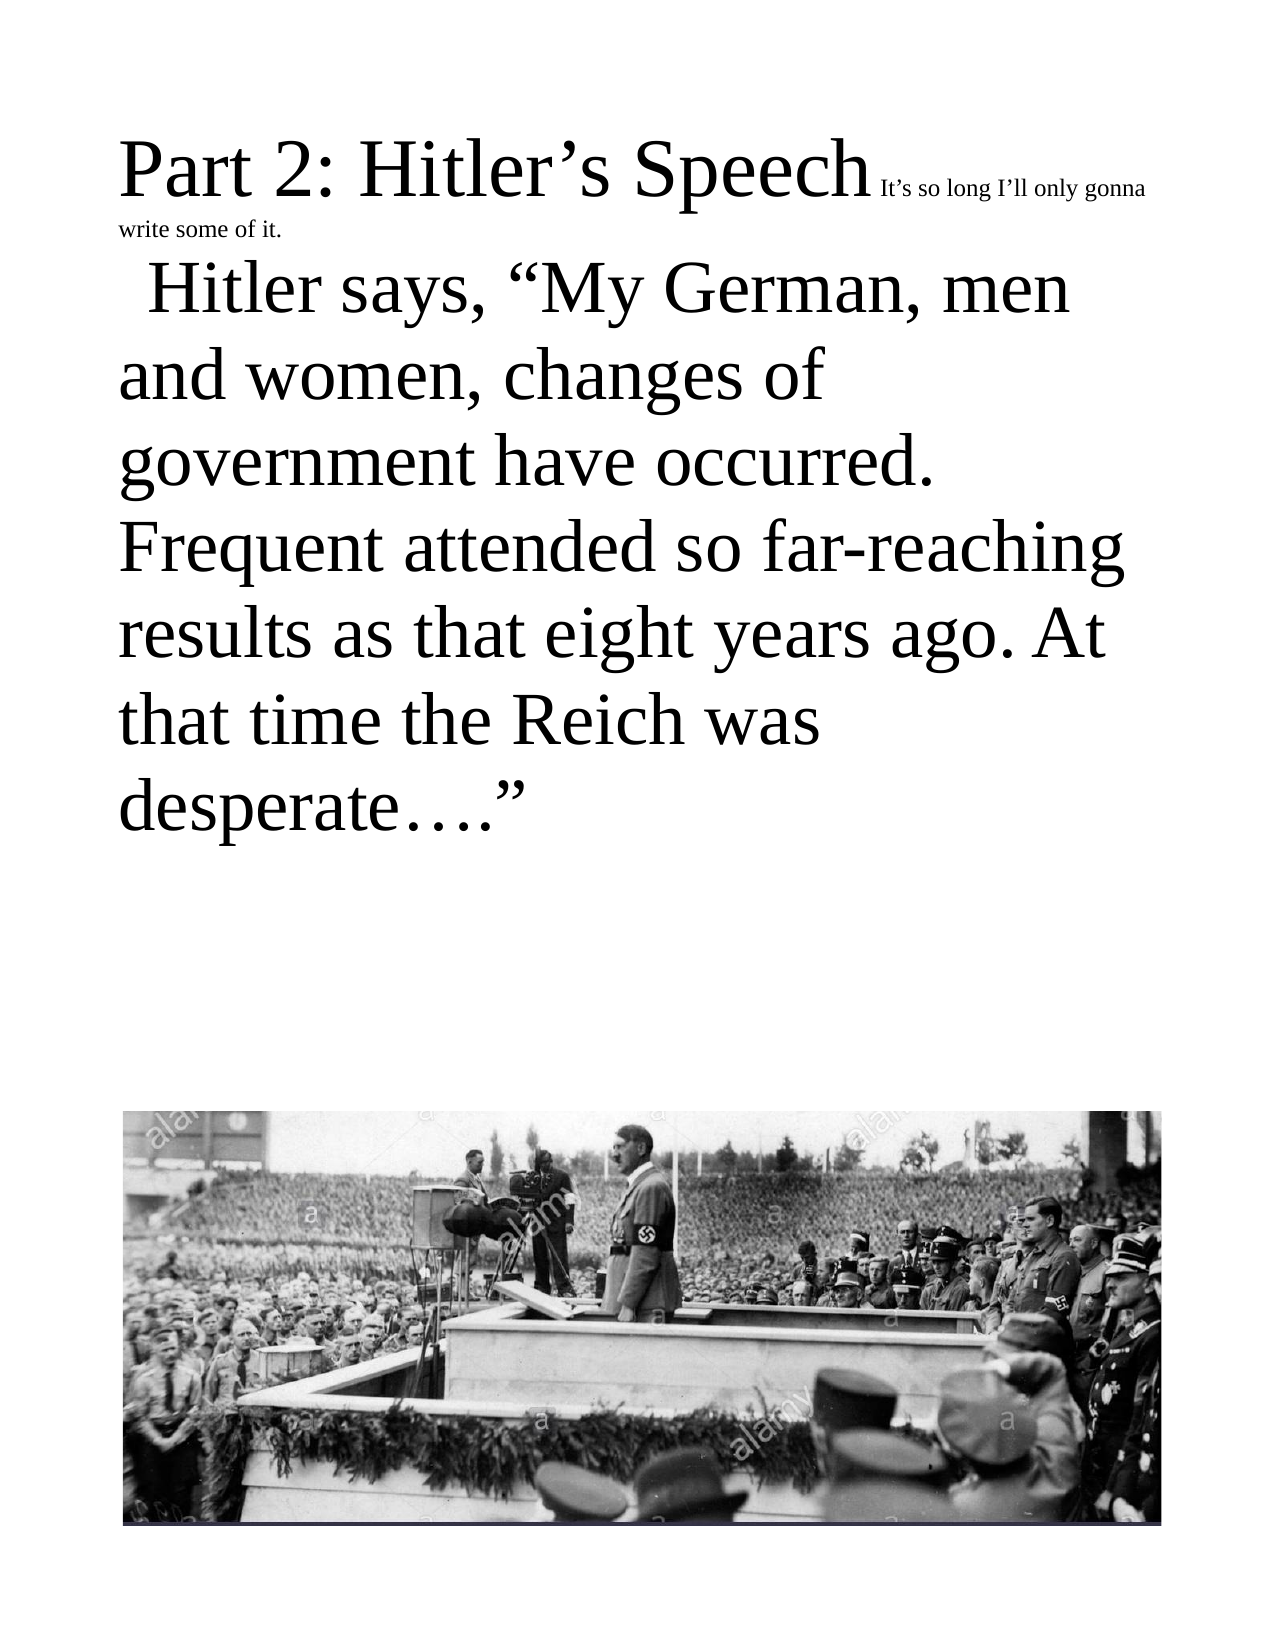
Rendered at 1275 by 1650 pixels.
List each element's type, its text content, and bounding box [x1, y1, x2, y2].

text Hitler says, “My German, men and women, changes of government have occurred. Frequent attended so far-reaching results as that eight years ago. At that time the Reich was desperate….” [118, 243, 1157, 846]
picture [122, 1111, 1162, 1526]
text Part 2: Hitler’s Speech It’s so long I’ll only gonna write some of it. [118, 118, 1157, 243]
